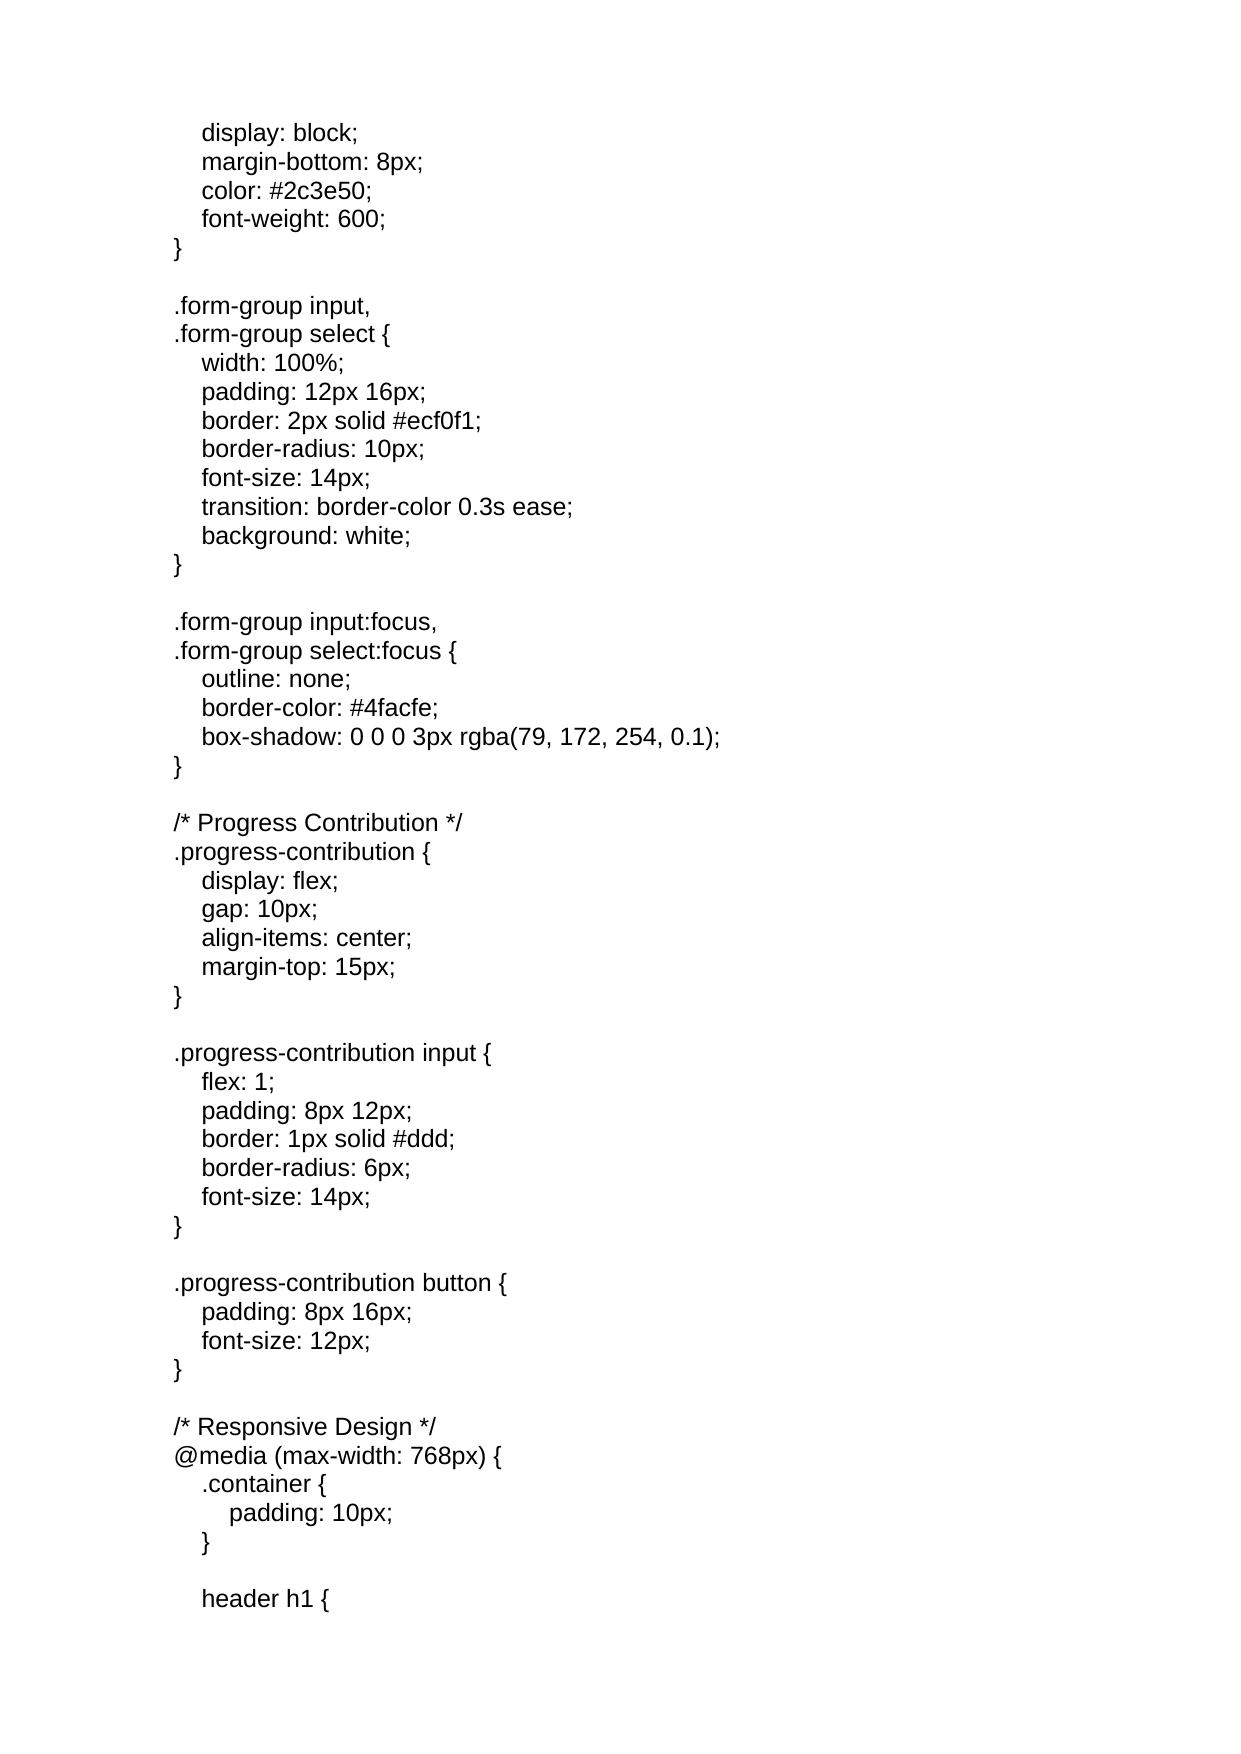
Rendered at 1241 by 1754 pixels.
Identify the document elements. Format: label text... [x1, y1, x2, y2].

text .form-group input, [118, 291, 1122, 319]
text .progress-contribution button { [118, 1268, 1122, 1297]
text outline: none; [118, 664, 1122, 693]
text } [118, 981, 1122, 1009]
text .form-group select:focus { [118, 636, 1122, 664]
text } [118, 233, 1122, 262]
text /* Responsive Design */ [118, 1412, 1122, 1441]
text padding: 8px 16px; [118, 1297, 1122, 1326]
text } [118, 1527, 1122, 1556]
text } [118, 1354, 1122, 1383]
text .container { [118, 1469, 1122, 1498]
text display: flex; [118, 866, 1122, 894]
text align-items: center; [118, 923, 1122, 952]
text /* Progress Contribution */ [118, 808, 1122, 837]
text padding: 10px; [118, 1498, 1122, 1527]
text border: 1px solid #ddd; [118, 1124, 1122, 1153]
text width: 100%; [118, 348, 1122, 377]
text margin-top: 15px; [118, 952, 1122, 981]
text border-color: #4facfe; [118, 693, 1122, 722]
text } [118, 1211, 1122, 1239]
text .progress-contribution { [118, 837, 1122, 866]
text .form-group input:focus, [118, 607, 1122, 636]
text .form-group select { [118, 319, 1122, 348]
text .progress-contribution input { [118, 1038, 1122, 1067]
text font-size: 14px; [118, 1182, 1122, 1211]
text @media (max-width: 768px) { [118, 1441, 1122, 1469]
text box-shadow: 0 0 0 3px rgba(79, 172, 254, 0.1); [118, 722, 1122, 751]
text border: 2px solid #ecf0f1; [118, 406, 1122, 434]
text background: white; [118, 521, 1122, 549]
text font-weight: 600; [118, 204, 1122, 233]
text font-size: 12px; [118, 1326, 1122, 1354]
text border-radius: 10px; [118, 434, 1122, 463]
text border-radius: 6px; [118, 1153, 1122, 1182]
text margin-bottom: 8px; [118, 147, 1122, 176]
text color: #2c3e50; [118, 176, 1122, 204]
text flex: 1; [118, 1067, 1122, 1096]
text } [118, 751, 1122, 779]
text padding: 12px 16px; [118, 377, 1122, 406]
text transition: border-color 0.3s ease; [118, 492, 1122, 521]
text display: block; [118, 118, 1122, 147]
text } [118, 549, 1122, 578]
text font-size: 14px; [118, 463, 1122, 492]
text gap: 10px; [118, 894, 1122, 923]
text header h1 { [118, 1584, 1122, 1613]
text padding: 8px 12px; [118, 1096, 1122, 1124]
